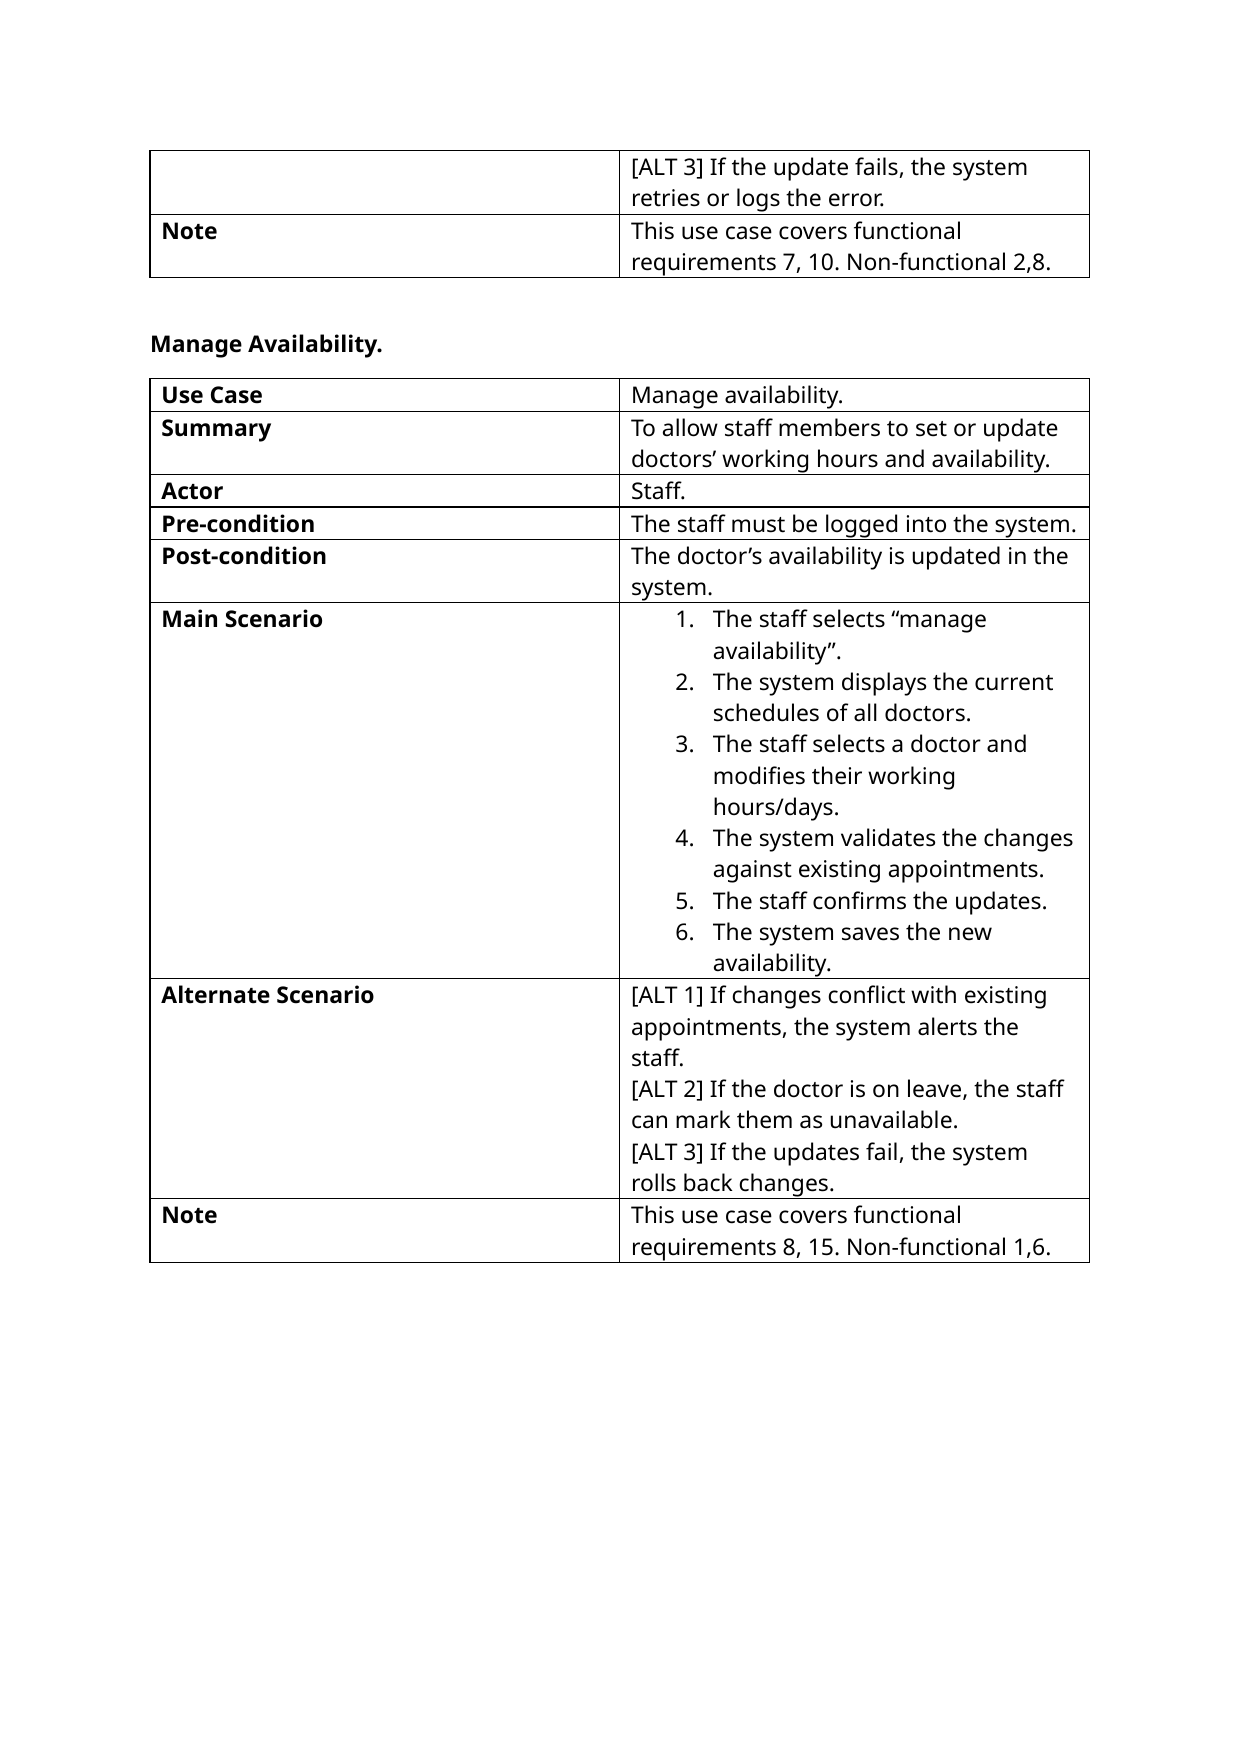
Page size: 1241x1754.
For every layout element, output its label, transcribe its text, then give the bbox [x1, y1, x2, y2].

table_header Manage availability. [620, 379, 1089, 411]
table_cell Alternate Scenario [151, 979, 619, 1198]
table_cell [ALT 3] If the update fails, the system retries or logs the error. [620, 151, 1089, 213]
table_cell Post-condition [151, 540, 619, 602]
table_cell [ALT 1] If changes conflict with existing appointments, the system alerts the staff. [ALT 2] If the doctor is on leave, the staff can mark them as unavailable. [ALT 3] If the updates fail, the system rolls back changes. [620, 979, 1089, 1198]
text Manage Availability. [150, 328, 1090, 359]
table_cell The doctor’s availability is updated in the system. [620, 540, 1089, 602]
table_cell The staff selects “manage availability”. The system displays the current schedules of all doctors. The staff selects a doctor and modifies their working hours/days. The system validates the changes against existing appointments. The staff confirms the updates. The system saves the new availability. [620, 603, 1089, 978]
table_cell Summary [151, 412, 619, 474]
table_cell To allow staff members to set or update doctors’ working hours and availability. [620, 412, 1089, 474]
table_cell Actor [151, 475, 619, 506]
table_cell [151, 151, 619, 213]
table_cell Main Scenario [151, 603, 619, 978]
table_header Use Case [151, 379, 619, 411]
table_cell This use case covers functional requirements 7, 10. Non-functional 2,8. [620, 215, 1089, 277]
table_cell Note [151, 1199, 619, 1262]
table_cell Pre-condition [151, 508, 619, 539]
table_cell Note [151, 215, 619, 277]
table_cell The staff must be logged into the system. [620, 508, 1089, 539]
table_cell This use case covers functional requirements 8, 15. Non-functional 1,6. [620, 1199, 1089, 1262]
table_cell Staff. [620, 475, 1089, 506]
